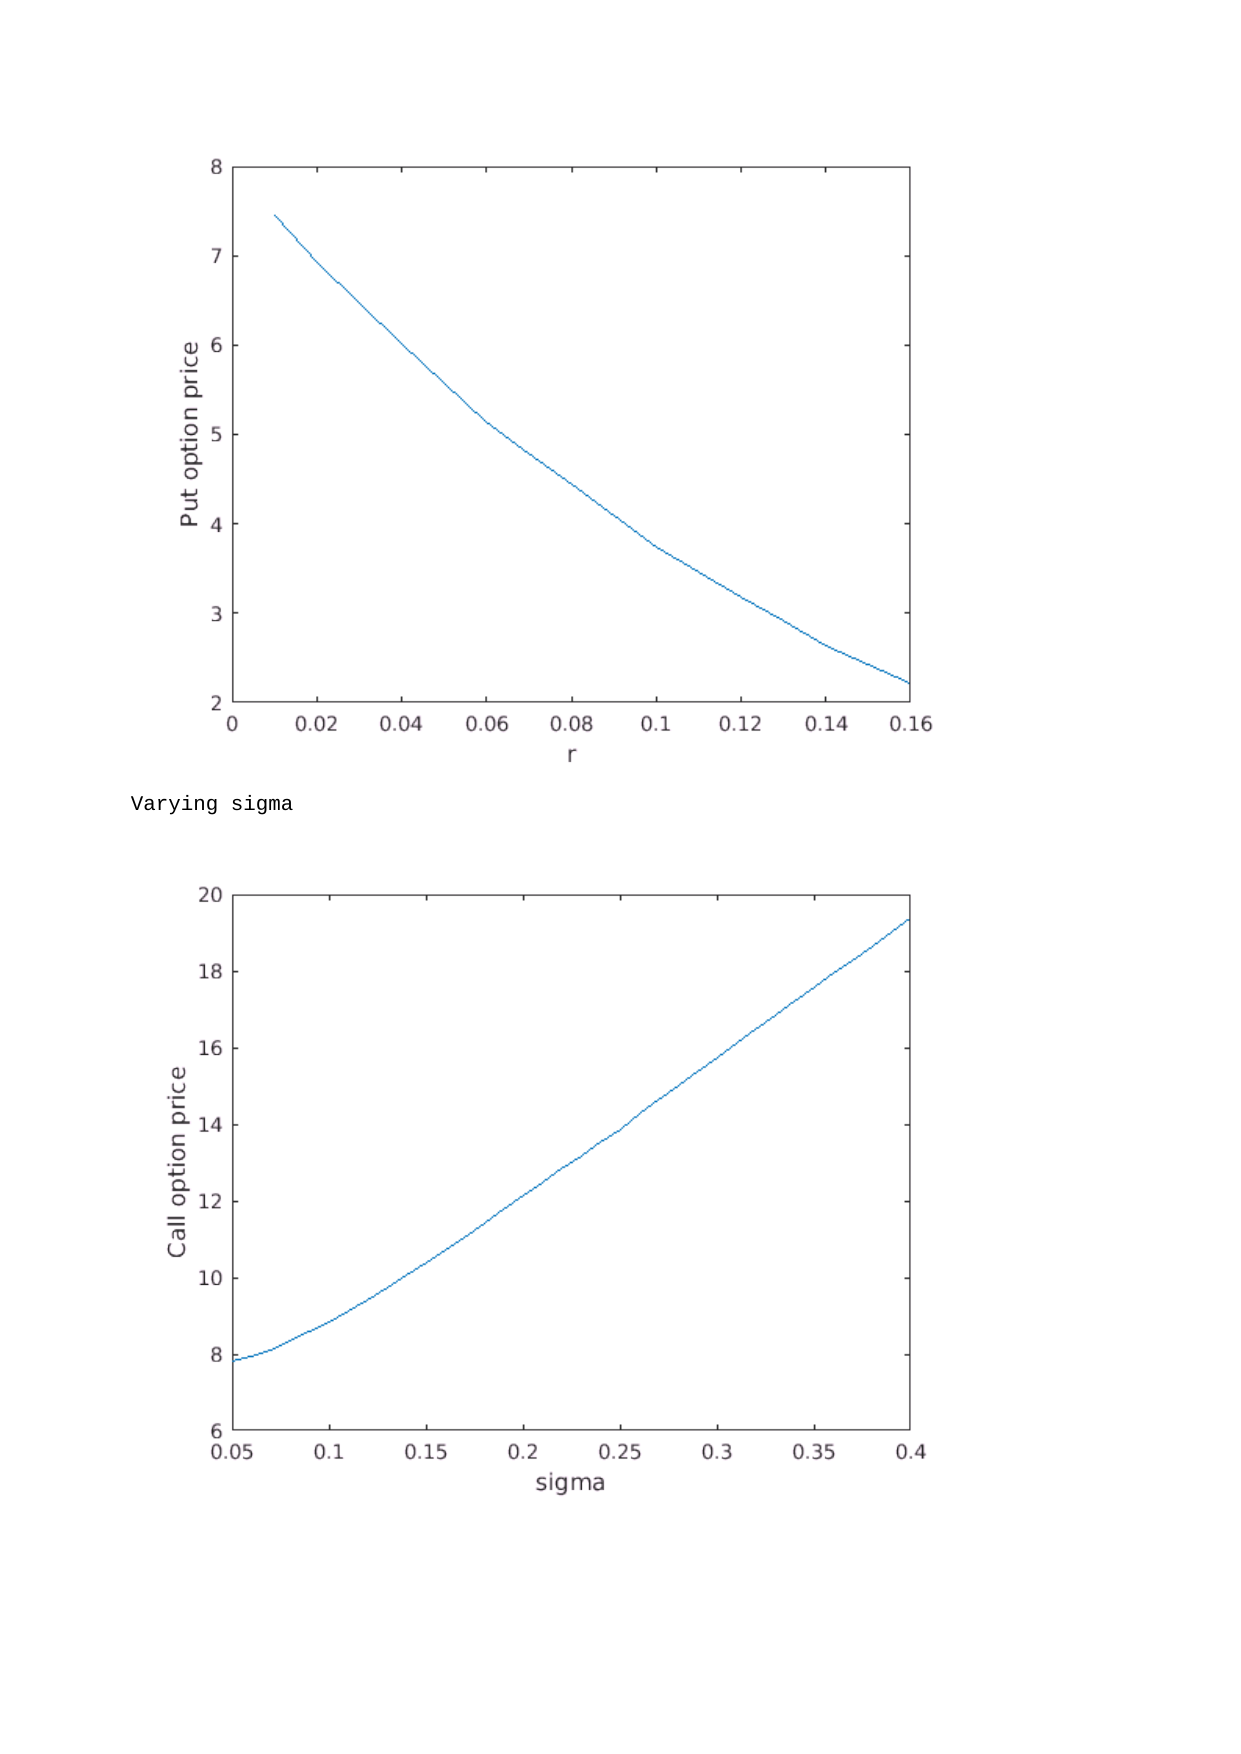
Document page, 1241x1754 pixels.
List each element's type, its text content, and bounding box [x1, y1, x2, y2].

text Varying sigma [118, 793, 1122, 817]
picture [118, 118, 994, 775]
picture [118, 846, 994, 1503]
